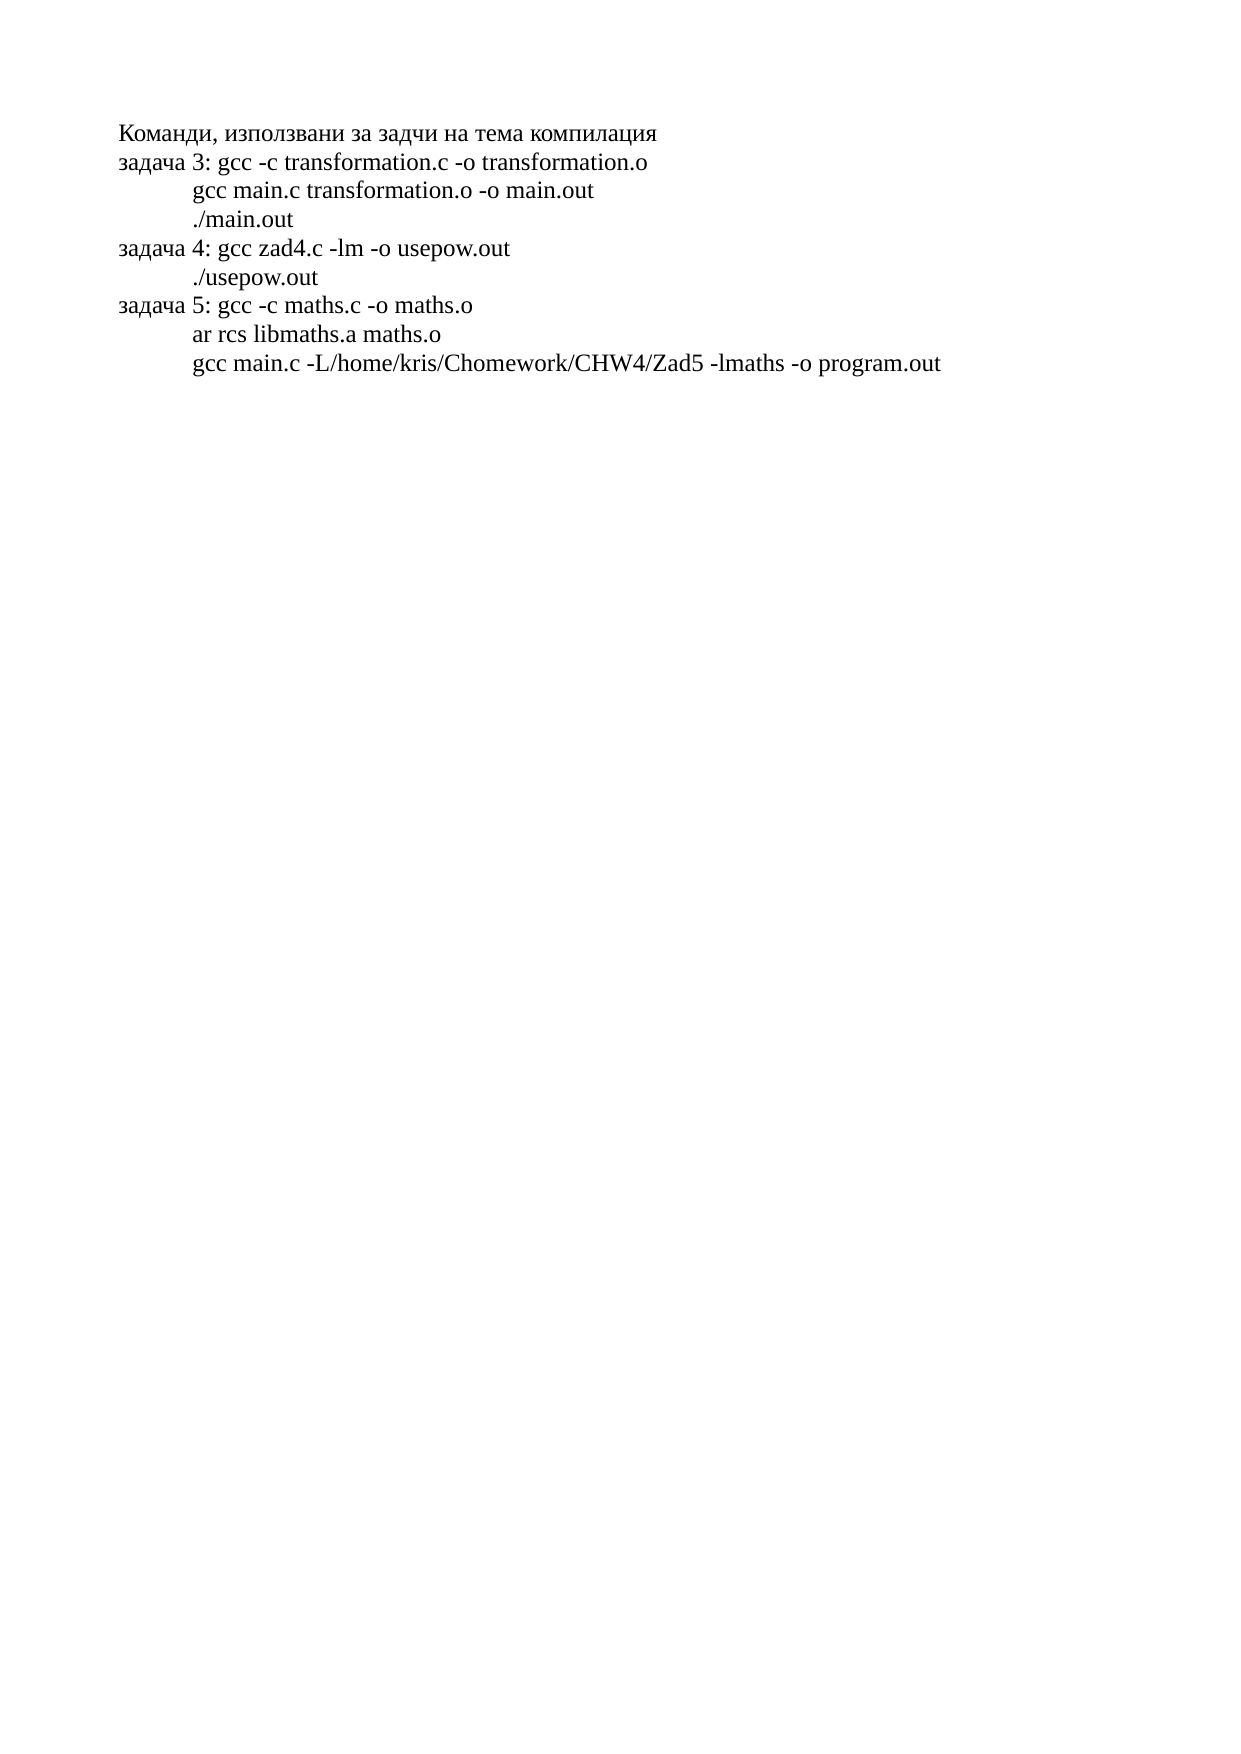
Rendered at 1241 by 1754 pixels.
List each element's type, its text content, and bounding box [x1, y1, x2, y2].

text gcc main.c -L/home/kris/Chomework/CHW4/Zad5 -lmaths -o program.out [118, 348, 1122, 377]
text задача 4: gcc zad4.c -lm -o usepow.out [118, 233, 1122, 262]
text задача 5: gcc -c maths.c -o maths.o [118, 291, 1122, 319]
text Команди, използвани за задчи на тема компилация [118, 118, 1122, 147]
text ./usepow.out [118, 262, 1122, 291]
text ./main.out [118, 204, 1122, 233]
text задача 3: gcc -c transformation.c -o transformation.o [118, 147, 1122, 176]
text ar rcs libmaths.a maths.o [118, 319, 1122, 348]
text gcc main.c transformation.o -o main.out [118, 176, 1122, 204]
